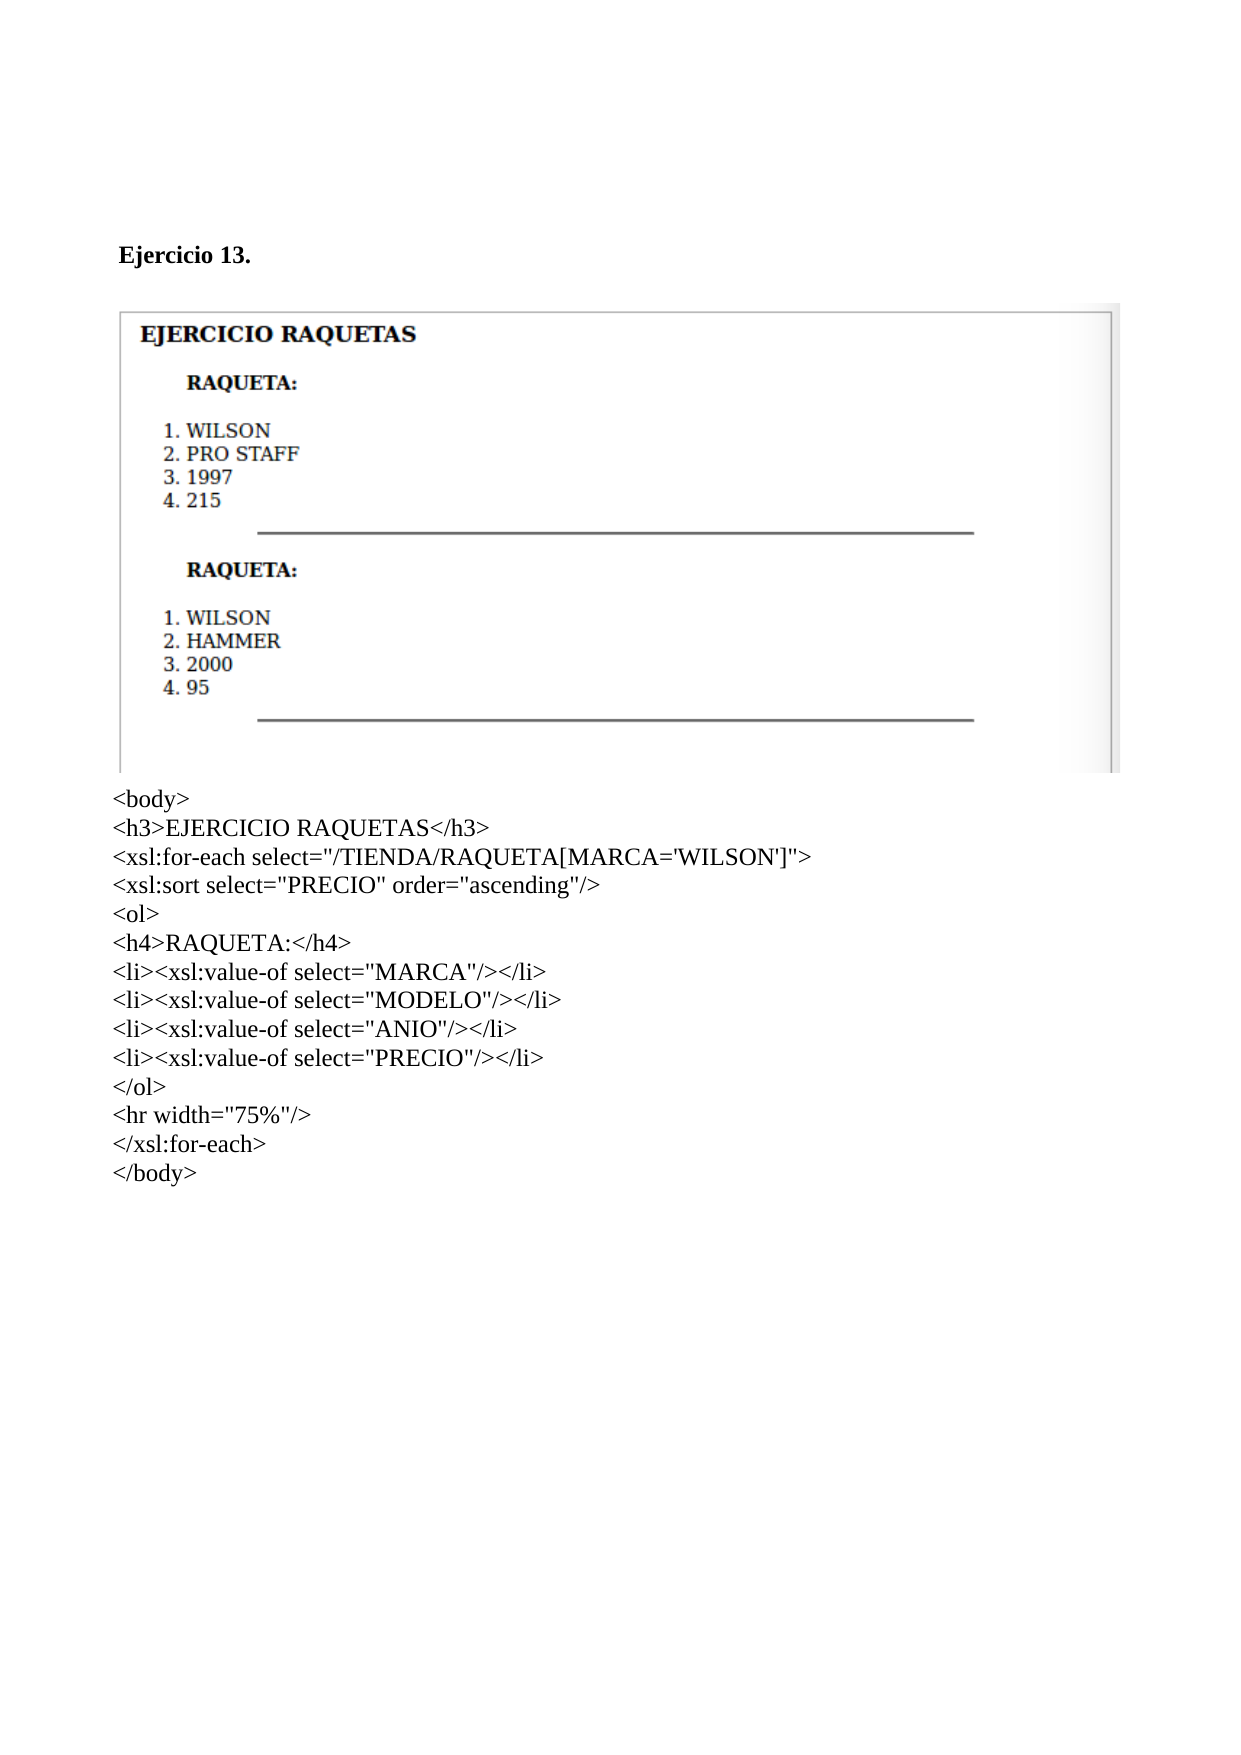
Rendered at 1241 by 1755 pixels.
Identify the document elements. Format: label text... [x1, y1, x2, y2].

picture [112, 303, 1121, 773]
table_cell <body> <h3>EJERCICIO RAQUETAS</h3> <xsl:for-each select="/TIENDA/RAQUETA[MARCA='WILSON']"> <xsl:sort select="PRECIO" order="ascending"/> <ol> <h4>RAQUETA:</h4> <li><xsl:value-of select="MARCA"/></li> <li><xsl:value-of select="MODELO"/></li> <li><xsl:value-of select="ANIO"/></li> <li><xsl:value-of select="PRECIO"/></li> </ol> <hr width="75%"/> </xsl:for-each> </body> [106, 779, 1126, 1192]
text Ejercicio 13. [118, 240, 1126, 269]
table_header [106, 298, 1126, 778]
